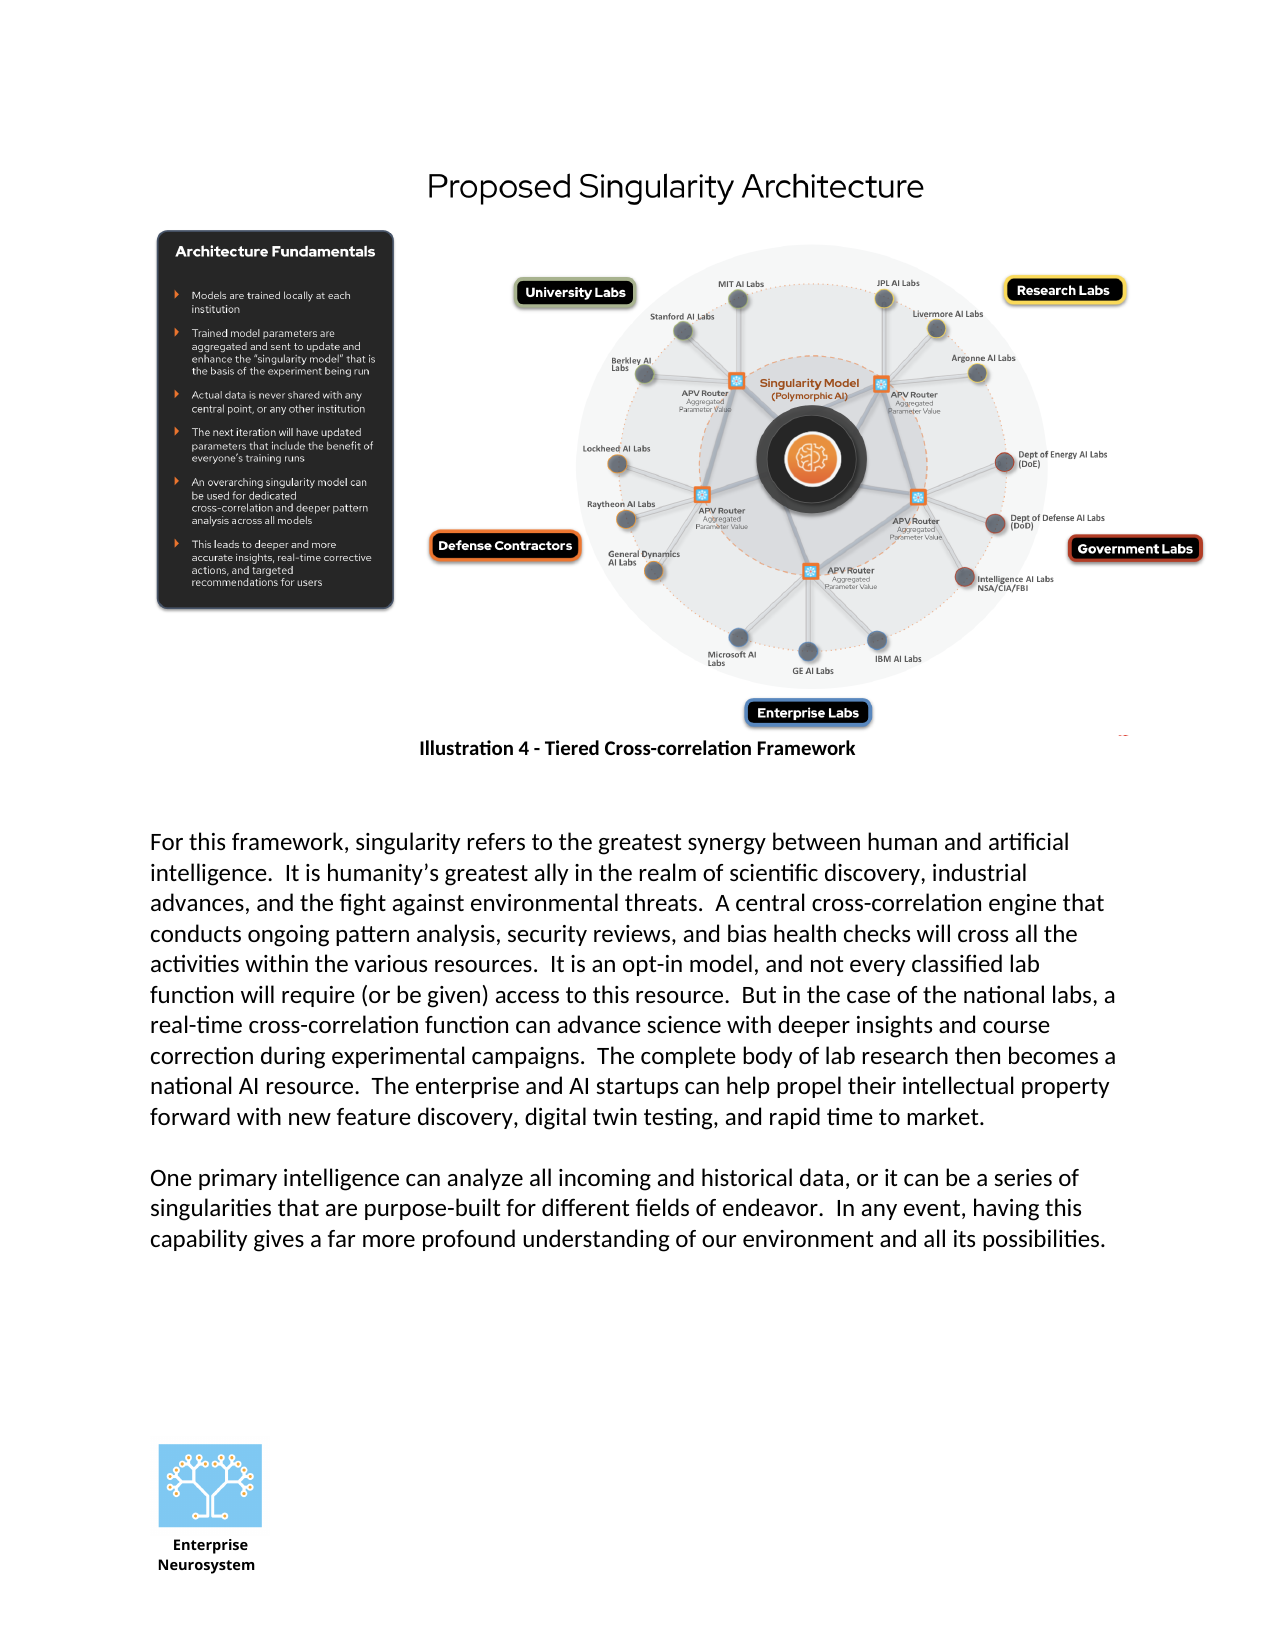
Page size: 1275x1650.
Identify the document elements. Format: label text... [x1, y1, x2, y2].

text For this framework, singularity refers to the greatest synergy between human and artificial intelligence. It is humanity’s greatest ally in the realm of scientific discovery, industrial advances, and the fight against environmental threats. A central cross-correlation engine that conducts ongoing pattern analysis, security reviews, and bias health checks will cross all the activities within the various resources. It is an opt-in model, and not every classified lab function will require (or be given) access to this resource. But in the case of the national labs, a real-time cross-correlation function can advance science with deeper insights and course correction during experimental campaigns. The complete body of lab research then becomes a national AI resource. The enterprise and AI startups can help propel their intellectual property forward with new feature discovery, digital twin testing, and rapid time to market. [150, 826, 1125, 1131]
subtitle Illustration 4 - Tiered Cross-correlation Framework [150, 736, 1125, 761]
text One primary intelligence can analyze all incoming and historical data, or it can be a series of singularities that are purpose-built for different fields of endeavor. In any event, having this capability gives a far more profound understanding of our environment and all its possibilities. [150, 1162, 1125, 1253]
picture [150, 150, 1222, 736]
picture [150, 1436, 271, 1536]
